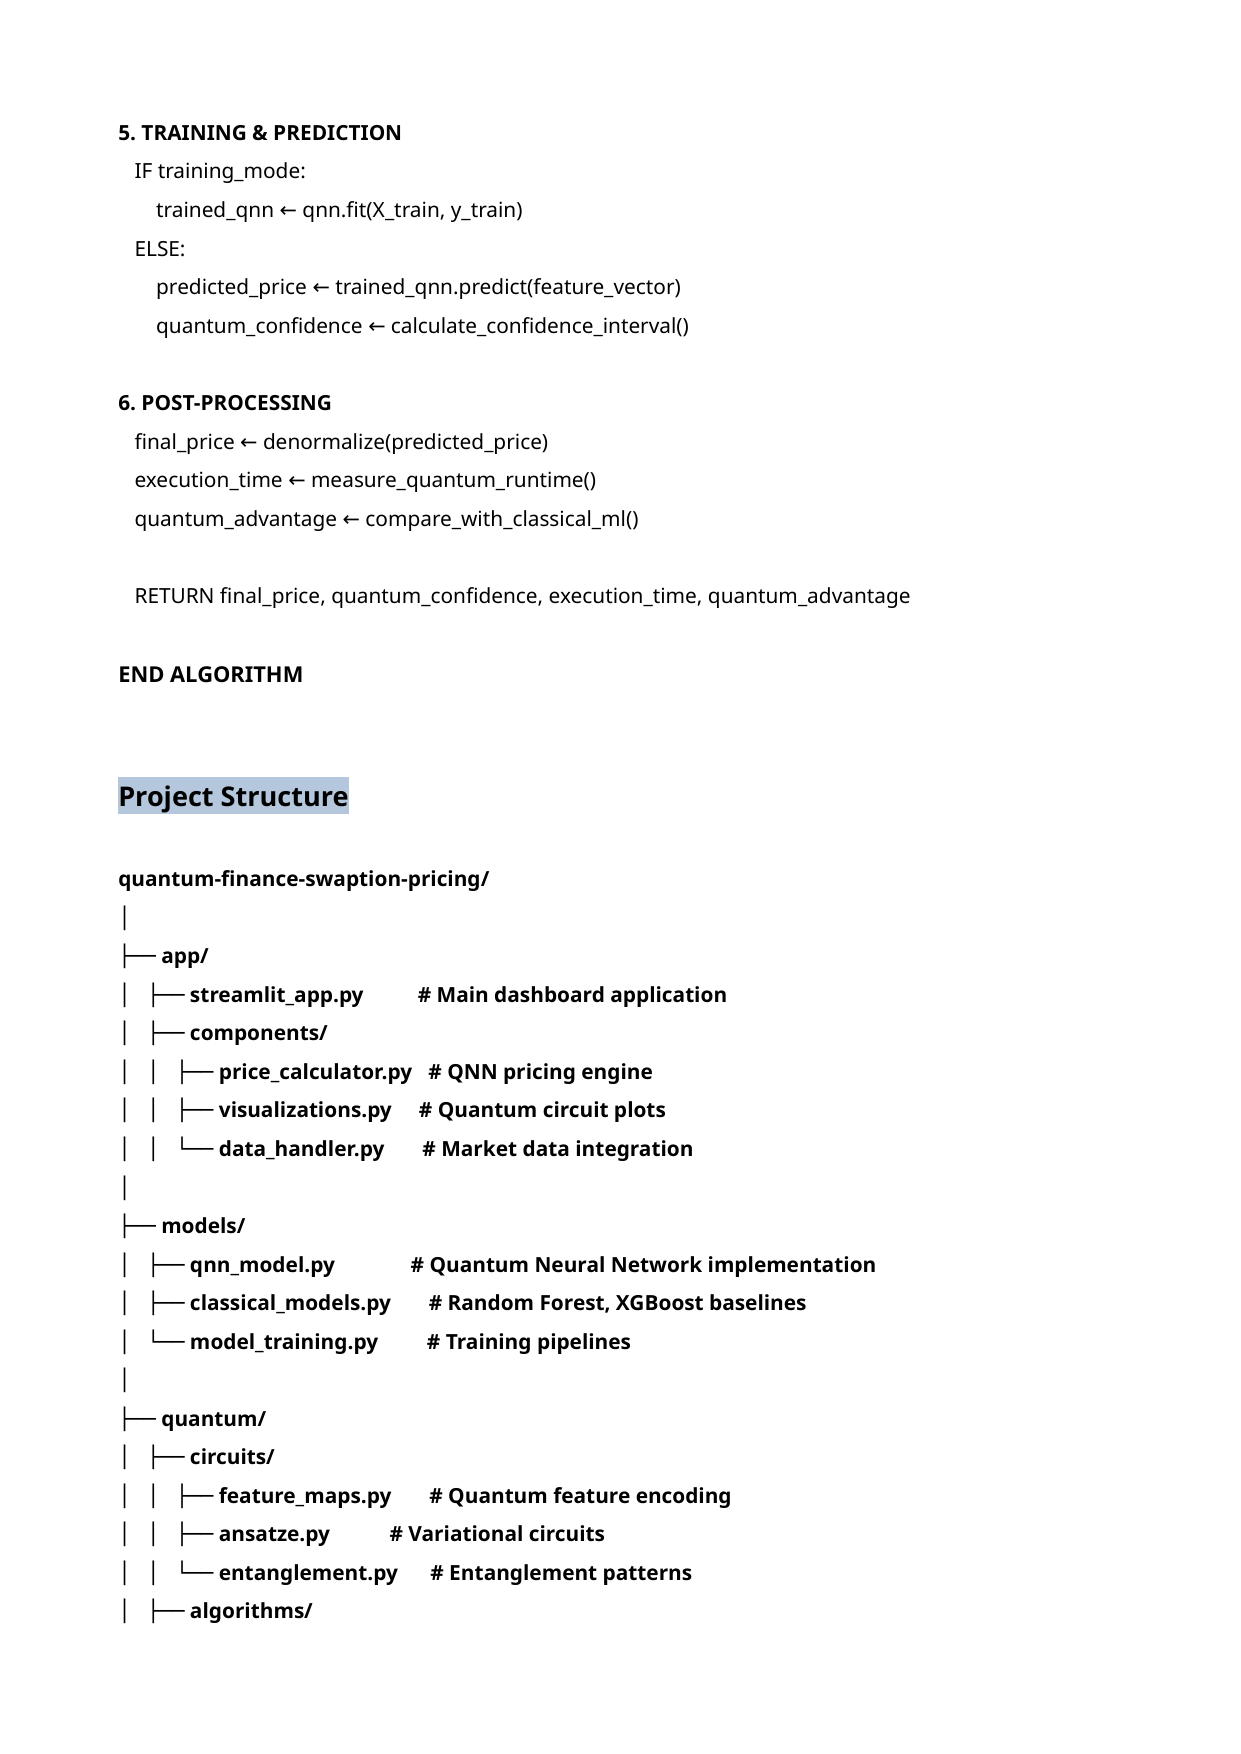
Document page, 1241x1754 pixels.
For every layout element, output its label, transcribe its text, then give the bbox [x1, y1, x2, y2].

text │ ├── components/ [118, 1018, 1122, 1047]
text │ │ ├── feature_maps.py # Quantum feature encoding [118, 1481, 1122, 1509]
text trained_qnn ← qnn.fit(X_train, y_train) [118, 195, 1122, 224]
text quantum_confidence ← calculate_confidence_interval() [118, 311, 1122, 339]
text │ ├── qnn_model.py # Quantum Neural Network implementation [118, 1250, 1122, 1278]
text 6. POST-PROCESSING [118, 388, 1122, 417]
text ├── app/ [118, 941, 1122, 970]
text final_price ← denormalize(predicted_price) [118, 427, 1122, 455]
text │ ├── circuits/ [118, 1442, 1122, 1471]
text predicted_price ← trained_qnn.predict(feature_vector) [118, 272, 1122, 301]
text │ │ └── entanglement.py # Entanglement patterns [118, 1558, 1122, 1586]
text │ [118, 1173, 1122, 1201]
text │ ├── algorithms/ [118, 1597, 1122, 1625]
text │ ├── streamlit_app.py # Main dashboard application [118, 980, 1122, 1008]
text END ALGORITHM [118, 659, 1122, 689]
text IF training_mode: [118, 157, 1122, 185]
text execution_time ← measure_quantum_runtime() [118, 465, 1122, 494]
text │ │ └── data_handler.py # Market data integration [118, 1134, 1122, 1162]
text 5. TRAINING & PREDICTION [118, 118, 1122, 147]
text │ └── model_training.py # Training pipelines [118, 1327, 1122, 1355]
text ELSE: [118, 234, 1122, 262]
text RETURN final_price, quantum_confidence, execution_time, quantum_advantage [118, 581, 1122, 610]
text │ ├── classical_models.py # Random Forest, XGBoost baselines [118, 1288, 1122, 1317]
text │ │ ├── visualizations.py # Quantum circuit plots [118, 1096, 1122, 1124]
text Project Structure [118, 777, 1122, 814]
text │ [118, 903, 1122, 931]
text │ │ ├── ansatze.py # Variational circuits [118, 1519, 1122, 1548]
text │ [118, 1365, 1122, 1394]
text quantum-finance-swaption-pricing/ [118, 864, 1122, 893]
text quantum_advantage ← compare_with_classical_ml() [118, 504, 1122, 532]
text ├── models/ [118, 1211, 1122, 1239]
text │ │ ├── price_calculator.py # QNN pricing engine [118, 1057, 1122, 1085]
text ├── quantum/ [118, 1404, 1122, 1432]
